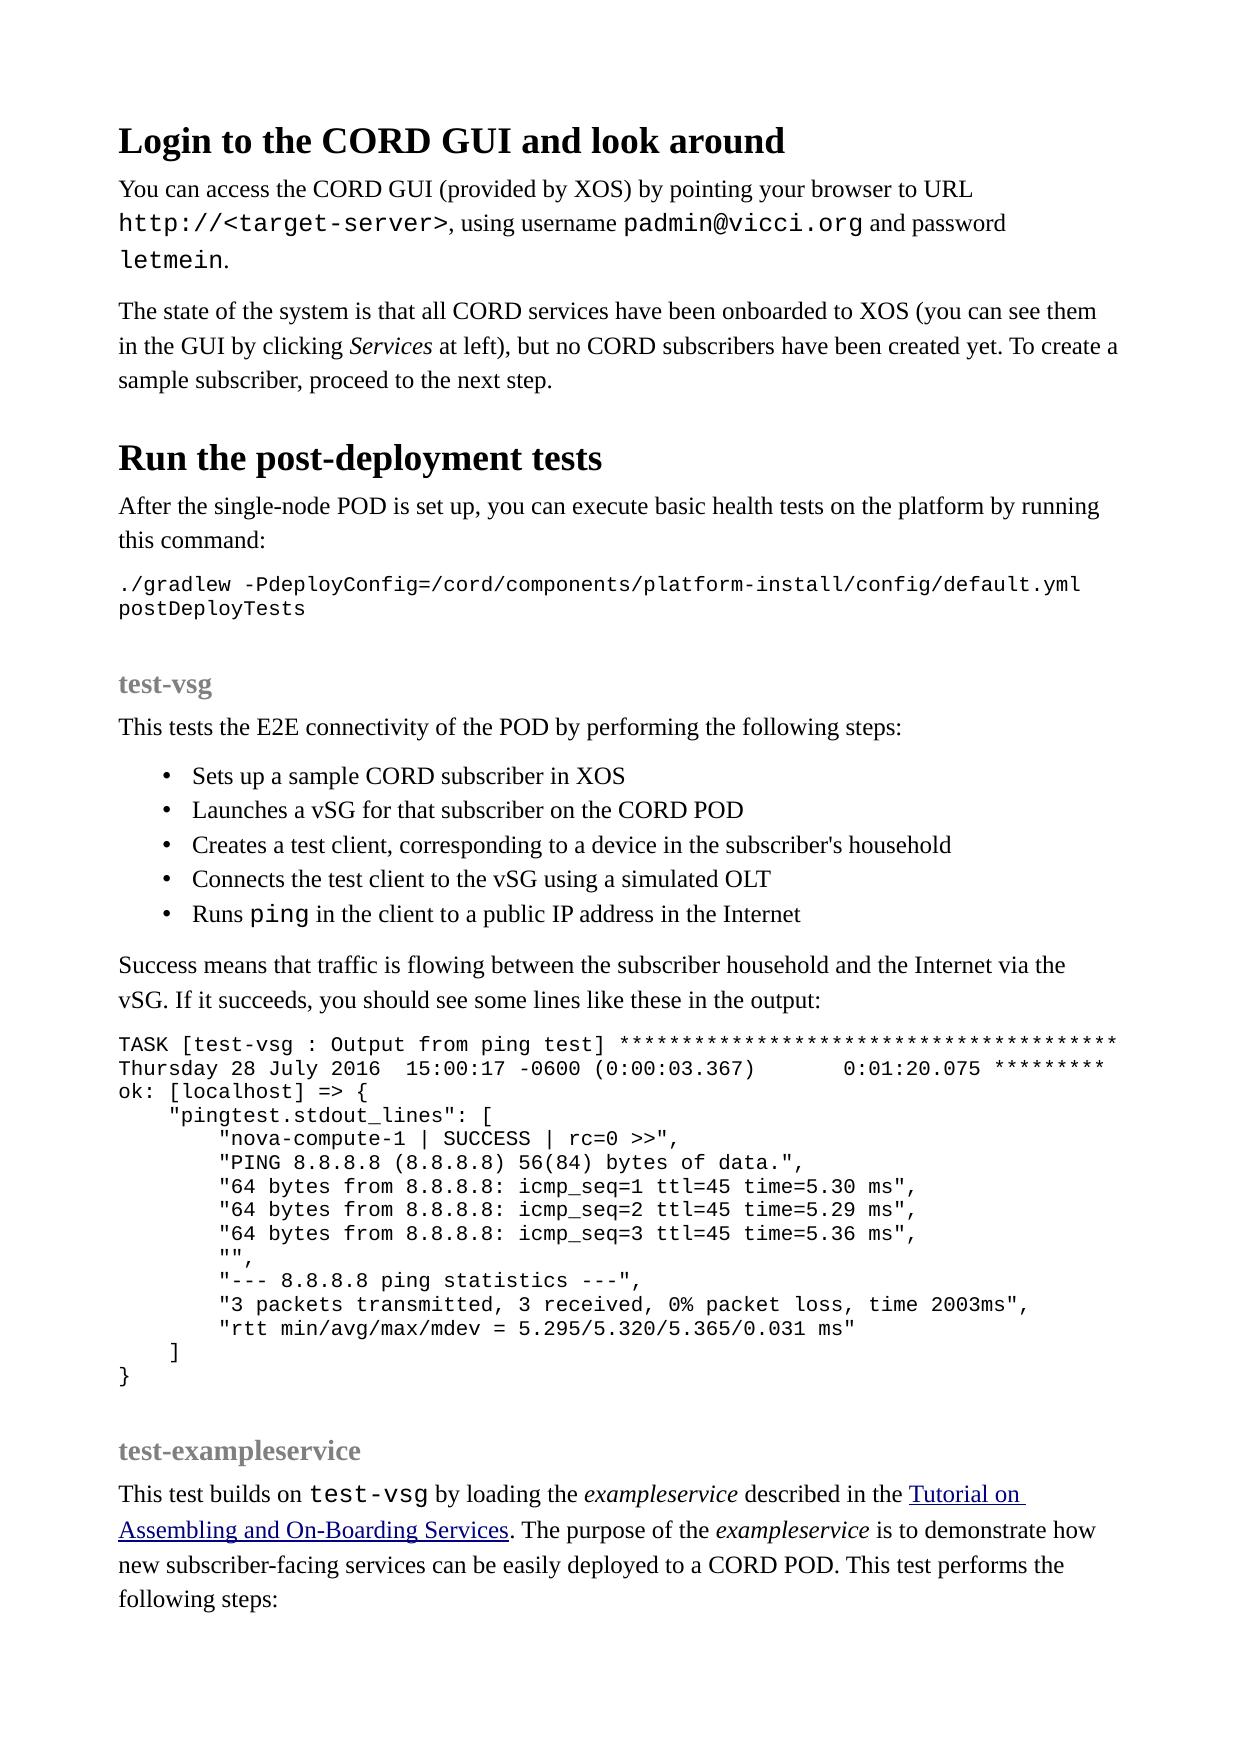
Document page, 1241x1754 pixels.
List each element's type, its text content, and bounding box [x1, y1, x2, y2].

text "nova-compute-1 | SUCCESS | rc=0 >>", [118, 1128, 1122, 1152]
text ok: [localhost] => { [118, 1081, 1122, 1105]
subtitle Run the post-deployment tests [118, 435, 1122, 478]
text "3 packets transmitted, 3 received, 0% packet loss, time 2003ms", [118, 1294, 1122, 1318]
text TASK [test-vsg : Output from ping test] **************************************** [118, 1034, 1122, 1057]
text "PING 8.8.8.8 (8.8.8.8) 56(84) bytes of data.", [118, 1152, 1122, 1176]
list Connects the test client to the vSG using a simulated OLT [162, 864, 1122, 893]
text "pingtest.stdout_lines": [ [118, 1105, 1122, 1128]
text "64 bytes from 8.8.8.8: icmp_seq=1 ttl=45 time=5.30 ms", [118, 1176, 1122, 1199]
subtitle test-exampleservice [118, 1433, 1122, 1466]
text "64 bytes from 8.8.8.8: icmp_seq=3 ttl=45 time=5.36 ms", [118, 1223, 1122, 1247]
text ./gradlew -PdeployConfig=/cord/components/platform-install/config/default.yml postDeployTests [118, 574, 1122, 622]
list Sets up a sample CORD subscriber in XOS [162, 761, 1122, 789]
text } [118, 1365, 1122, 1388]
text After the single-node POD is set up, you can execute basic health tests on the platform by running this command: [118, 491, 1122, 554]
subtitle Login to the CORD GUI and look around [118, 118, 1122, 161]
text This tests the E2E connectivity of the POD by performing the following steps: [118, 712, 1122, 741]
text "64 bytes from 8.8.8.8: icmp_seq=2 ttl=45 time=5.29 ms", [118, 1199, 1122, 1223]
list Creates a test client, corresponding to a device in the subscriber's household [162, 830, 1122, 858]
list Launches a vSG for that subscriber on the CORD POD [162, 795, 1122, 824]
text The state of the system is that all CORD services have been onboarded to XOS (you can see them in the GUI by clicking Services at left), but no CORD subscribers have been created yet. To create a sample subscriber, proceed to the next step. [118, 296, 1122, 394]
text "", [118, 1247, 1122, 1270]
text This test builds on test-vsg by loading the exampleservice described in the Tutorial on Assembling and On-Boarding Services. The purpose of the exampleservice is to demonstrate how new subscriber-facing services can be easily deployed to a CORD POD. This test performs the following steps: [118, 1479, 1122, 1613]
text "--- 8.8.8.8 ping statistics ---", [118, 1270, 1122, 1294]
list Runs ping in the client to a public IP address in the Internet [162, 899, 1122, 929]
text Success means that traffic is flowing between the subscriber household and the Internet via the vSG. If it succeeds, you should see some lines like these in the output: [118, 950, 1122, 1013]
text Thursday 28 July 2016 15:00:17 -0600 (0:00:03.367) 0:01:20.075 ********* [118, 1057, 1122, 1081]
text "rtt min/avg/max/mdev = 5.295/5.320/5.365/0.031 ms" [118, 1318, 1122, 1341]
text ] [118, 1341, 1122, 1365]
text You can access the CORD GUI (provided by XOS) by pointing your browser to URL http://<target-server>, using username padmin@vicci.org and password letmein. [118, 174, 1122, 276]
subtitle test-vsg [118, 666, 1122, 699]
